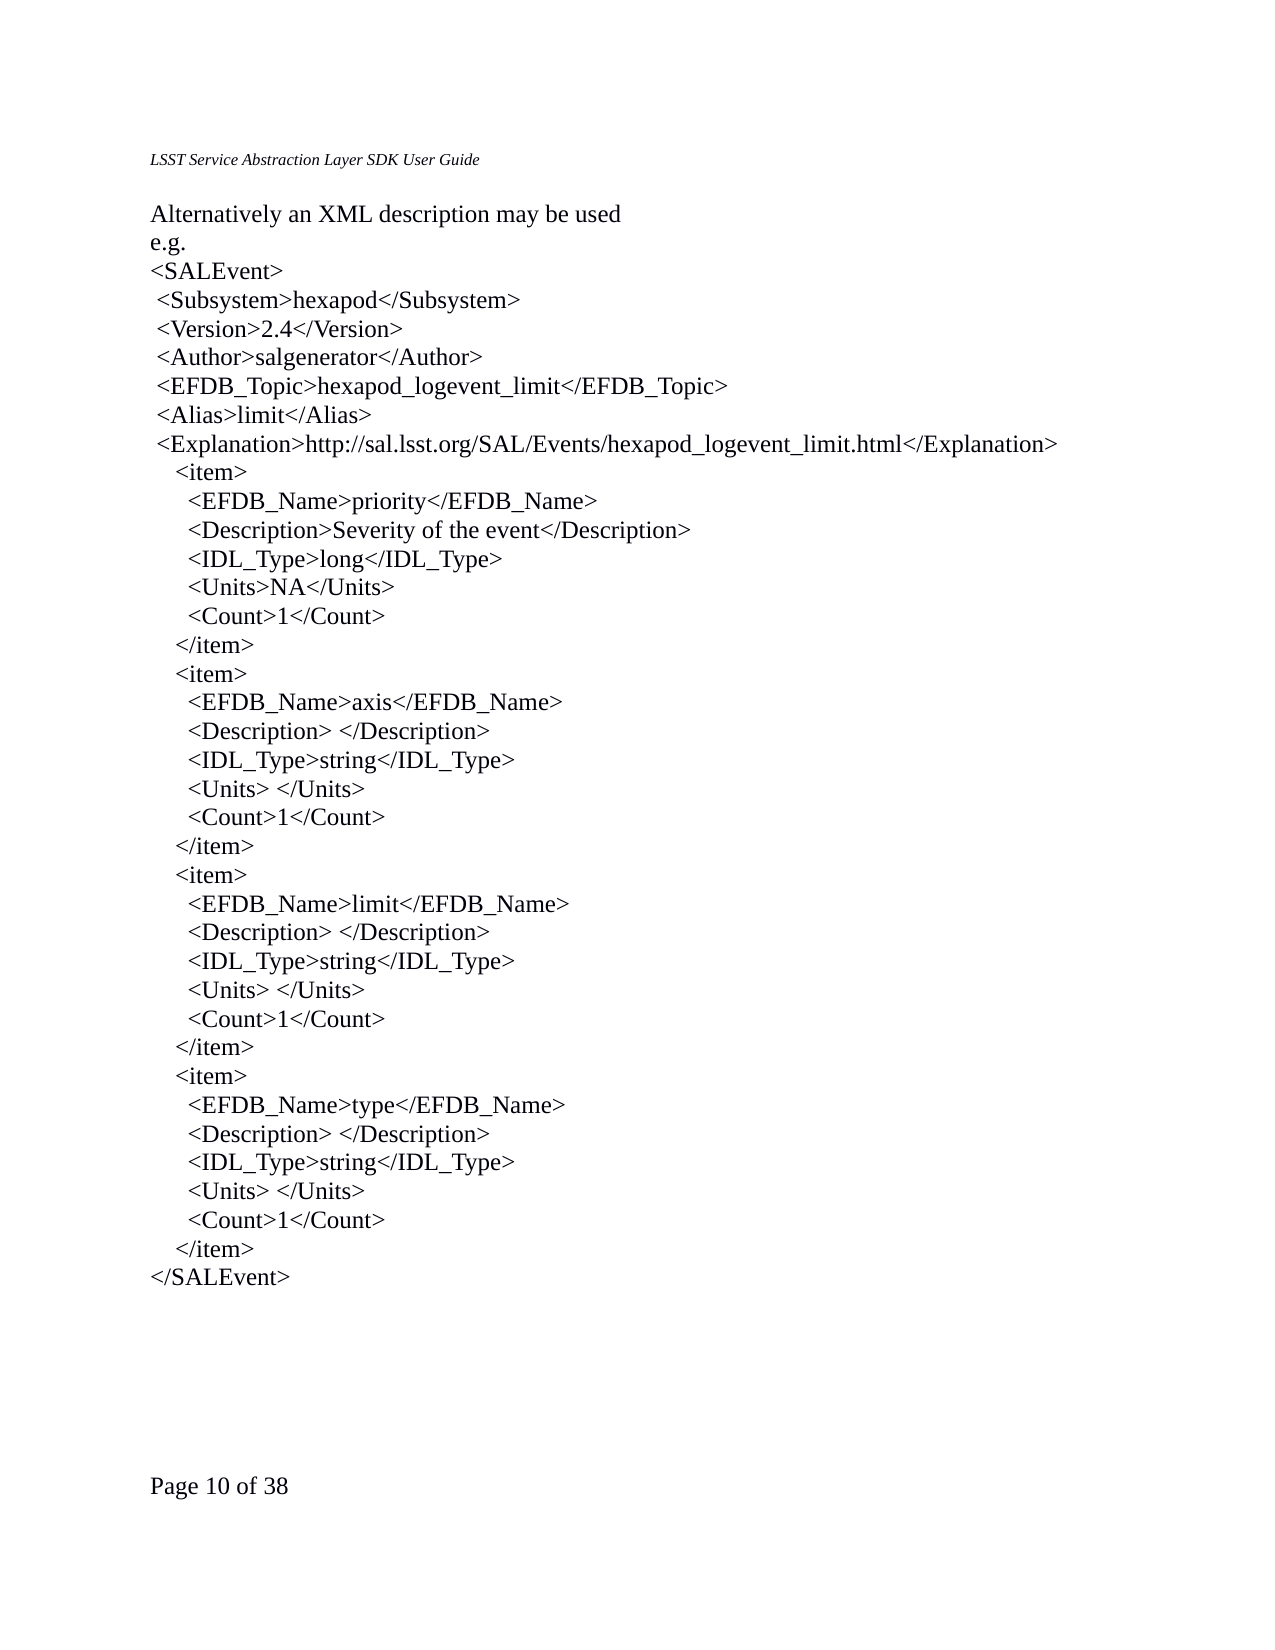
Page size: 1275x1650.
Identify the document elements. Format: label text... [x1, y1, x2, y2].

text <item> [150, 860, 1125, 889]
text <item> [150, 1061, 1125, 1090]
text <EFDB_Name>priority</EFDB_Name> [150, 486, 1125, 515]
text <Explanation>http://sal.lsst.org/SAL/Events/hexapod_logevent_limit.html</Explanation> [150, 429, 1125, 457]
text <EFDB_Name>limit</EFDB_Name> [150, 889, 1125, 917]
text <Count>1</Count> [150, 1205, 1125, 1234]
text <Count>1</Count> [150, 802, 1125, 831]
text <EFDB_Topic>hexapod_logevent_limit</EFDB_Topic> [150, 371, 1125, 400]
text <Count>1</Count> [150, 1004, 1125, 1032]
text <Description> </Description> [150, 716, 1125, 745]
text </item> [150, 1032, 1125, 1061]
text e.g. [150, 227, 1125, 256]
text Alternatively an XML description may be used [150, 199, 1125, 227]
text <SALEvent> [150, 256, 1125, 285]
text <Units> </Units> [150, 1176, 1125, 1205]
text <IDL_Type>string</IDL_Type> [150, 946, 1125, 975]
text <item> [150, 659, 1125, 687]
text </item> [150, 1234, 1125, 1262]
text <Units> </Units> [150, 774, 1125, 802]
text </item> [150, 831, 1125, 860]
text <IDL_Type>string</IDL_Type> [150, 745, 1125, 774]
text <Subsystem>hexapod</Subsystem> [150, 285, 1125, 314]
text <Description>Severity of the event</Description> [150, 515, 1125, 544]
text <Units> </Units> [150, 975, 1125, 1004]
text </item> [150, 630, 1125, 659]
text </SALEvent> [150, 1262, 1125, 1291]
text <item> [150, 457, 1125, 486]
text <Alias>limit</Alias> [150, 400, 1125, 429]
text <EFDB_Name>type</EFDB_Name> [150, 1090, 1125, 1119]
text <IDL_Type>long</IDL_Type> [150, 544, 1125, 572]
text <Version>2.4</Version> [150, 314, 1125, 342]
text <IDL_Type>string</IDL_Type> [150, 1147, 1125, 1176]
text <Description> </Description> [150, 1119, 1125, 1147]
text <Count>1</Count> [150, 601, 1125, 630]
text <Units>NA</Units> [150, 572, 1125, 601]
text <Author>salgenerator</Author> [150, 342, 1125, 371]
text <EFDB_Name>axis</EFDB_Name> [150, 687, 1125, 716]
text <Description> </Description> [150, 917, 1125, 946]
